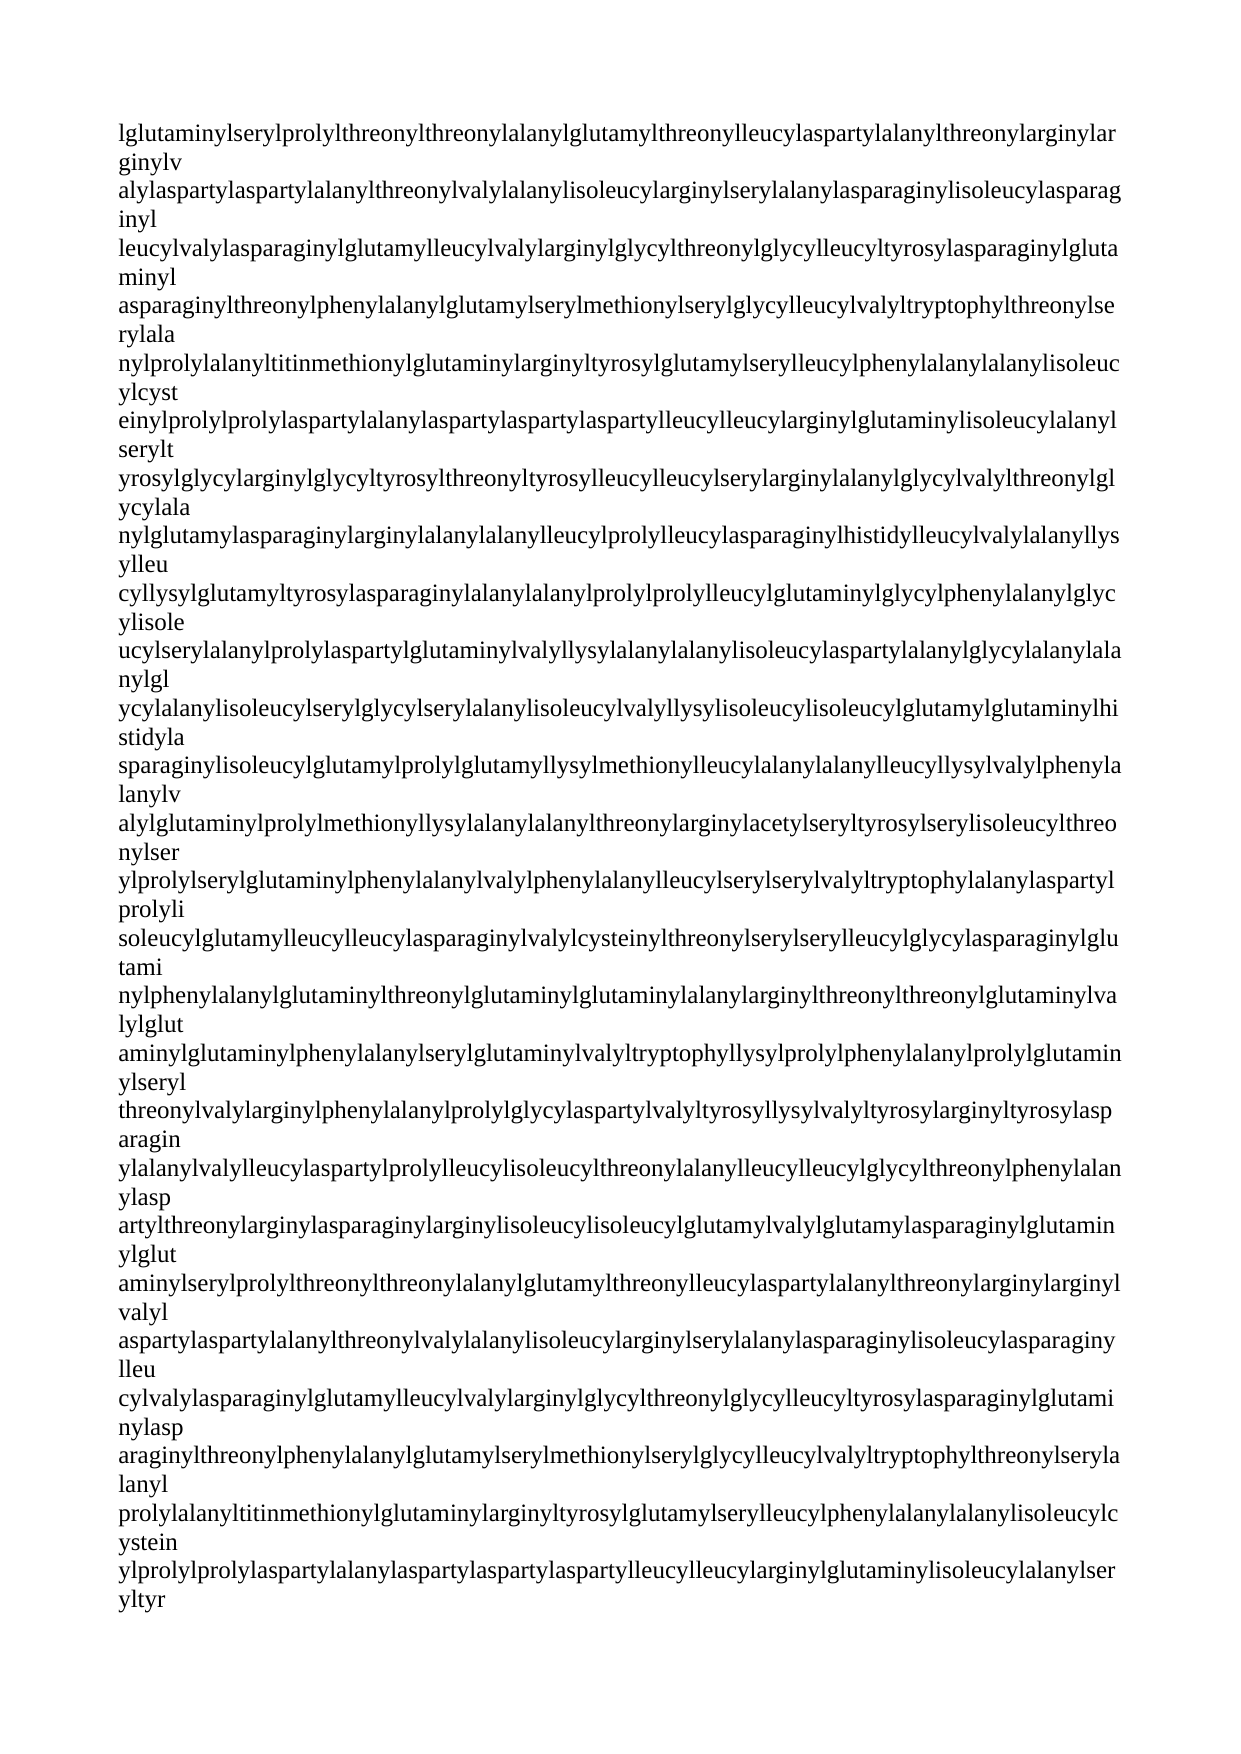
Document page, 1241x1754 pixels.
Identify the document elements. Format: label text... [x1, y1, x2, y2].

text lglutaminylserylprolylthreonylthreonylalanylglutamylthreonylleucylaspartylalanylthreonylarginylarginylv alylaspartylaspartylalanylthreonylvalylalanylisoleucylarginylserylalanylasparaginylisoleucylasparaginyl leucylvalylasparaginylglutamylleucylvalylarginylglycylthreonylglycylleucyltyrosylasparaginylglutaminyl asparaginylthreonylphenylalanylglutamylserylmethionylserylglycylleucylvalyltryptophylthreonylserylala nylprolylalanyltitinmethionylglutaminylarginyltyrosylglutamylserylleucylphenylalanylalanylisoleucylcyst einylprolylprolylaspartylalanylaspartylaspartylaspartylleucylleucylarginylglutaminylisoleucylalanylserylt yrosylglycylarginylglycyltyrosylthreonyltyrosylleucylleucylserylarginylalanylglycylvalylthreonylglycylala nylglutamylasparaginylarginylalanylalanylleucylprolylleucylasparaginylhistidylleucylvalylalanyllysylleu cyllysylglutamyltyrosylasparaginylalanylalanylprolylprolylleucylglutaminylglycylphenylalanylglycylisole ucylserylalanylprolylaspartylglutaminylvalyllysylalanylalanylisoleucylaspartylalanylglycylalanylalanylgl ycylalanylisoleucylserylglycylserylalanylisoleucylvalyllysylisoleucylisoleucylglutamylglutaminylhistidyla sparaginylisoleucylglutamylprolylglutamyllysylmethionylleucylalanylalanylleucyllysylvalylphenylalanylv alylglutaminylprolylmethionyllysylalanylalanylthreonylarginylacetylseryltyrosylserylisoleucylthreonylser ylprolylserylglutaminylphenylalanylvalylphenylalanylleucylserylserylvalyltryptophylalanylaspartylprolyli soleucylglutamylleucylleucylasparaginylvalylcysteinylthreonylserylserylleucylglycylasparaginylglutami nylphenylalanylglutaminylthreonylglutaminylglutaminylalanylarginylthreonylthreonylglutaminylvalylglut aminylglutaminylphenylalanylserylglutaminylvalyltryptophyllysylprolylphenylalanylprolylglutaminylseryl threonylvalylarginylphenylalanylprolylglycylaspartylvalyltyrosyllysylvalyltyrosylarginyltyrosylasparagin ylalanylvalylleucylaspartylprolylleucylisoleucylthreonylalanylleucylleucylglycylthreonylphenylalanylasp artylthreonylarginylasparaginylarginylisoleucylisoleucylglutamylvalylglutamylasparaginylglutaminylglut aminylserylprolylthreonylthreonylalanylglutamylthreonylleucylaspartylalanylthreonylarginylarginylvalyl aspartylaspartylalanylthreonylvalylalanylisoleucylarginylserylalanylasparaginylisoleucylasparaginylleu cylvalylasparaginylglutamylleucylvalylarginylglycylthreonylglycylleucyltyrosylasparaginylglutaminylasp araginylthreonylphenylalanylglutamylserylmethionylserylglycylleucylvalyltryptophylthreonylserylalanyl prolylalanyltitinmethionylglutaminylarginyltyrosylglutamylserylleucylphenylalanylalanylisoleucylcystein ylprolylprolylaspartylalanylaspartylaspartylaspartylleucylleucylarginylglutaminylisoleucylalanylseryltyr [118, 118, 1122, 1613]
